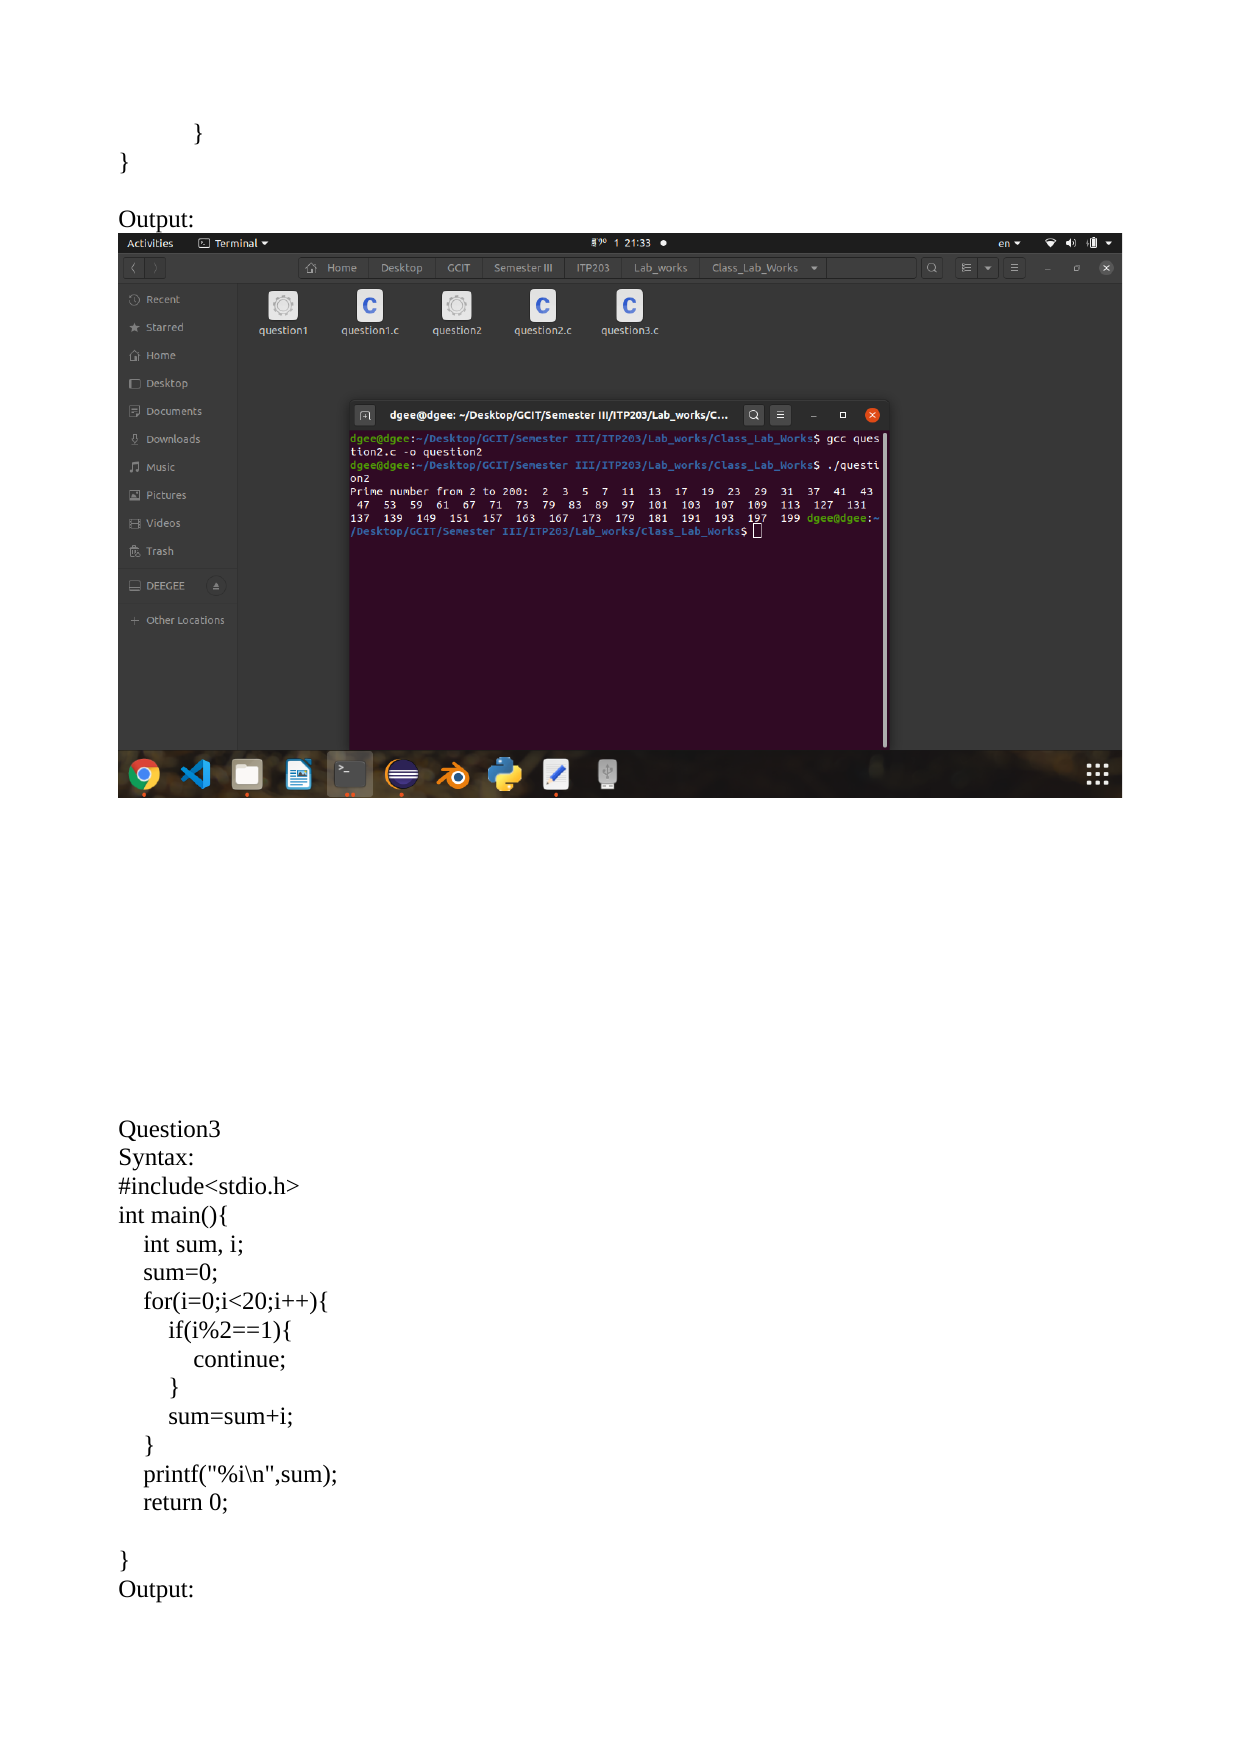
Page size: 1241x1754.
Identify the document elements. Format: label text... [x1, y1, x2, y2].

text } [118, 1430, 1122, 1459]
text } [118, 1545, 1122, 1574]
text #include<stdio.h> [118, 1171, 1122, 1200]
text } [118, 118, 1122, 147]
text } [118, 1372, 1122, 1401]
text if(i%2==1){ [118, 1315, 1122, 1344]
text Output: [118, 1574, 1122, 1602]
text for(i=0;i<20;i++){ [118, 1286, 1122, 1315]
text printf("%i\n",sum); [118, 1459, 1122, 1487]
text int main(){ [118, 1200, 1122, 1229]
text Question3 [118, 1114, 1122, 1142]
picture [118, 233, 1123, 798]
text } [118, 147, 1122, 176]
text continue; [118, 1344, 1122, 1372]
text Syntax: [118, 1142, 1122, 1171]
text Output: [118, 204, 1122, 233]
text int sum, i; [118, 1229, 1122, 1257]
text return 0; [118, 1487, 1122, 1516]
text sum=sum+i; [118, 1401, 1122, 1430]
text sum=0; [118, 1257, 1122, 1286]
